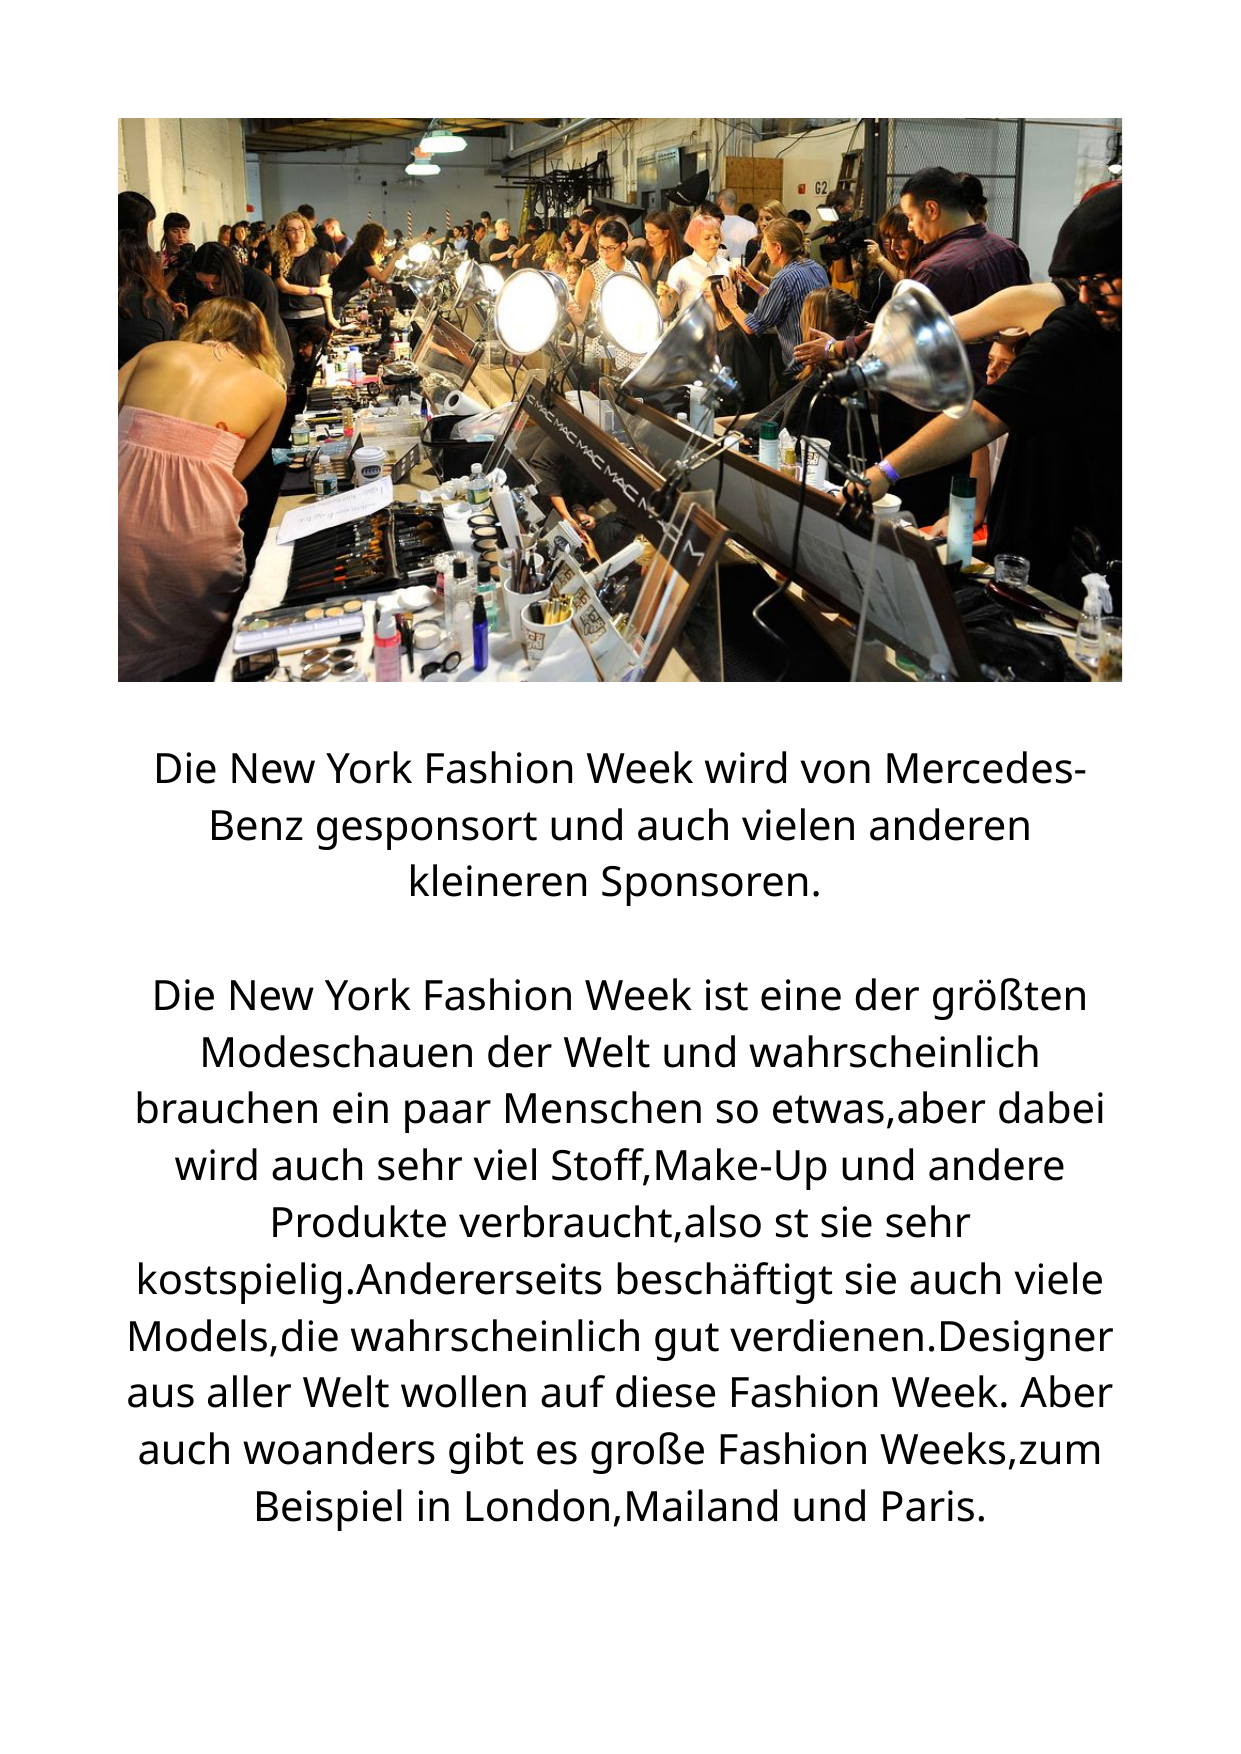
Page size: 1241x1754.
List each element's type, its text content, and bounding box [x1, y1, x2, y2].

picture [118, 118, 1123, 682]
text Die New York Fashion Week wird von Mercedes-Benz gesponsort und auch vielen anderen kleineren Sponsoren. [118, 739, 1122, 909]
text Die New York Fashion Week ist eine der größten Modeschauen der Welt und wahrscheinlich brauchen ein paar Menschen so etwas,aber dabei wird auch sehr viel Stoff,Make-Up und andere Produkte verbraucht,also st sie sehr kostspielig.Andererseits beschäftigt sie auch viele Models,die wahrscheinlich gut verdienen.Designer aus aller Welt wollen auf diese Fashion Week. Aber auch woanders gibt es große Fashion Weeks,zum Beispiel in London,Mailand und Paris. [118, 966, 1122, 1533]
